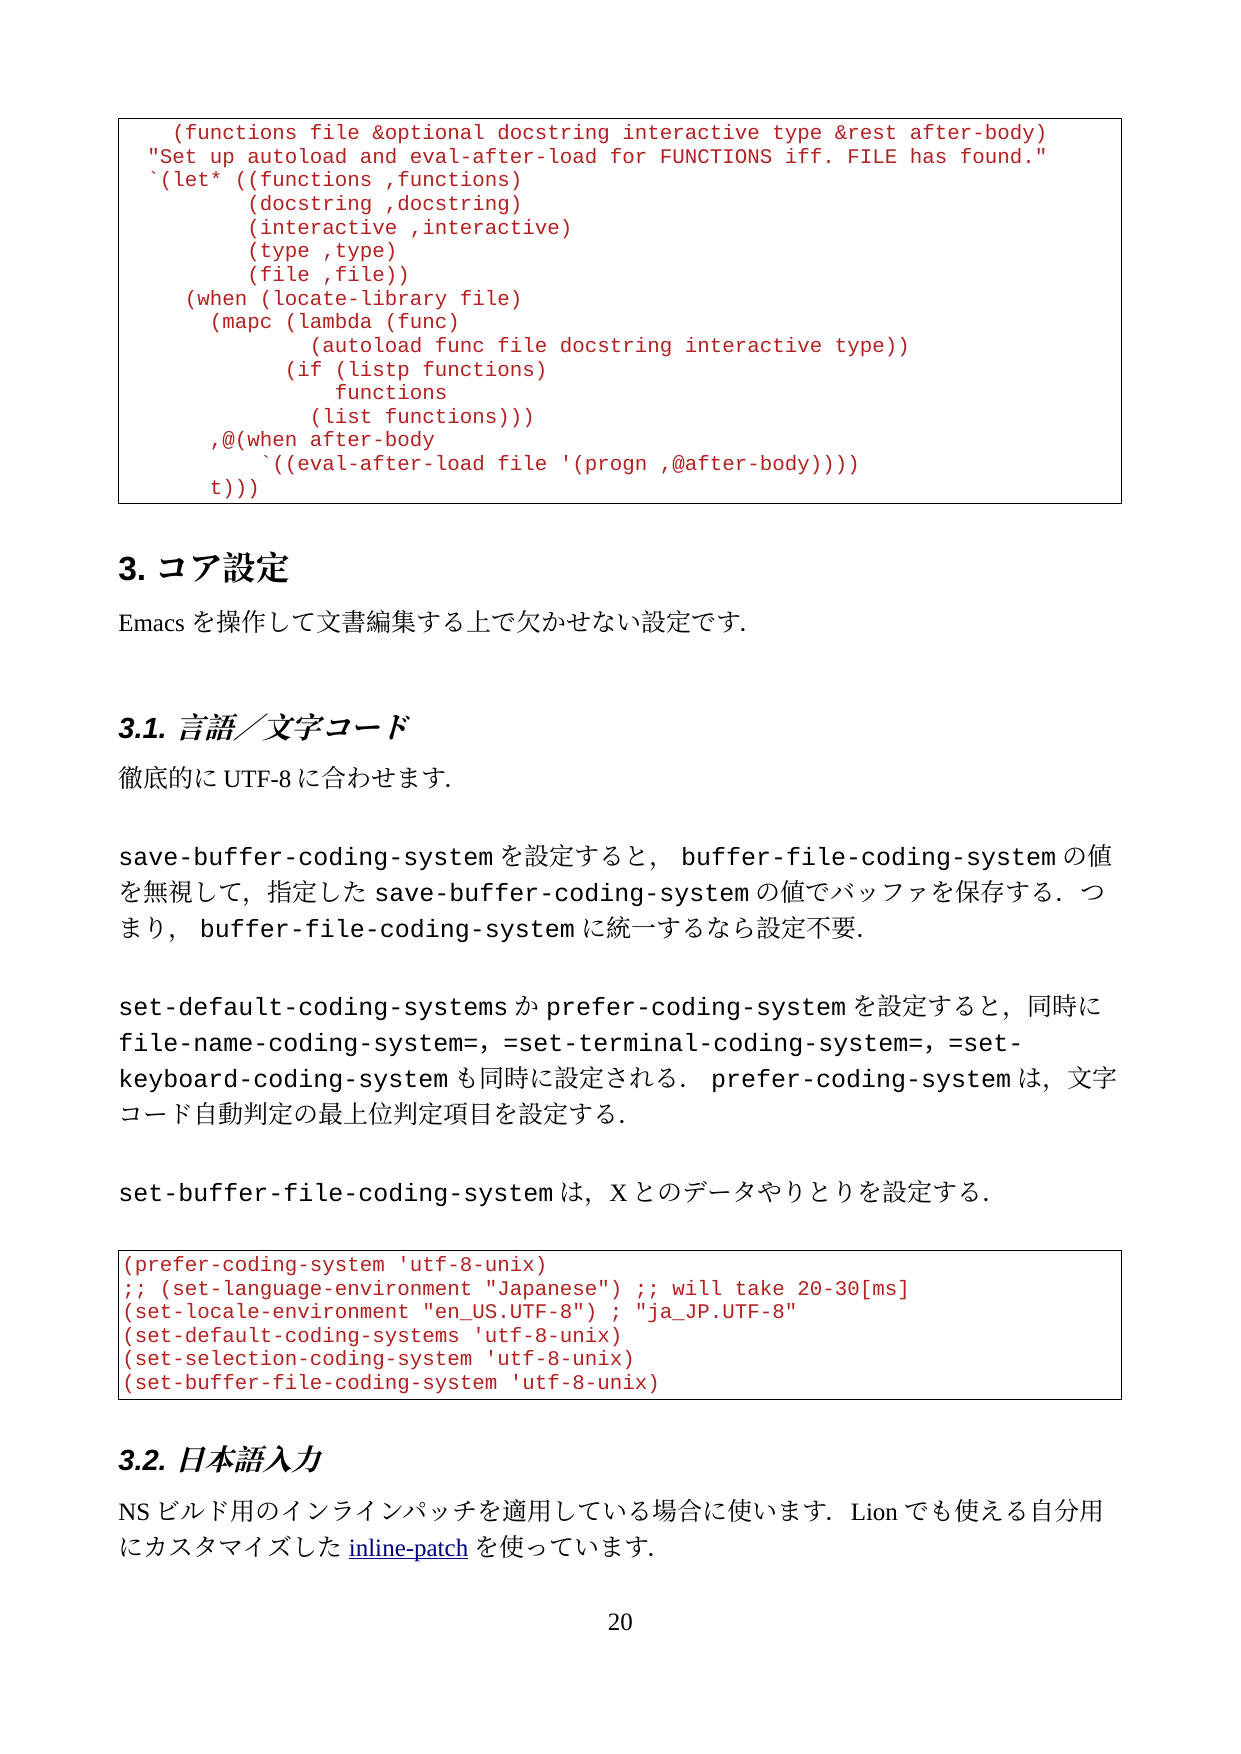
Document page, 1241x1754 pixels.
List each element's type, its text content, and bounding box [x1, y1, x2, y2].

subtitle 言語／文字コード [118, 705, 1122, 747]
text functions [119, 378, 1121, 402]
text save-buffer-coding-system を設定すると， buffer-file-coding-system の値を無視して，指定した save-buffer-coding-system の値でバッファを保存する．つまり， buffer-file-coding-system に統一するなら設定不要． [118, 836, 1122, 974]
text (docstring ,docstring) [119, 189, 1121, 213]
text set-buffer-file-coding-system は，Xとのデータやりとりを設定する． [118, 1172, 1122, 1237]
text (set-selection-coding-system 'utf-8-unix) [119, 1344, 1121, 1368]
text (set-buffer-file-coding-system 'utf-8-unix) [119, 1368, 1121, 1399]
text (file ,file)) [119, 260, 1121, 284]
text `(let* ((functions ,functions) [119, 165, 1121, 189]
text (autoload func file docstring interactive type)) [119, 331, 1121, 354]
text "Set up autoload and eval-after-load for FUNCTIONS iff. FILE has found." [119, 142, 1121, 165]
text Emacs を操作して文書編集する上で欠かせない設定です． [118, 602, 1122, 667]
text NSビルド用のインラインパッチを適用している場合に使います．Lion でも使える自分用にカスタマイズした inline-patch を使っています． [118, 1491, 1122, 1563]
text 徹底的にUTF-8に合わせます． [118, 759, 1122, 824]
text (interactive ,interactive) [119, 213, 1121, 236]
text (type ,type) [119, 236, 1121, 260]
text (functions file &optional docstring interactive type &rest after-body) [119, 119, 1121, 142]
text (list functions))) [119, 402, 1121, 426]
text t))) [119, 473, 1121, 503]
text (set-locale-environment "en_US.UTF-8") ; "ja_JP.UTF-8" [119, 1297, 1121, 1321]
text (set-default-coding-systems 'utf-8-unix) [119, 1321, 1121, 1344]
text ,@(when after-body [119, 426, 1121, 449]
subtitle 日本語入力 [118, 1437, 1122, 1479]
text ;; (set-language-environment "Japanese") ;; will take 20-30[ms] [119, 1273, 1121, 1297]
text (when (locate-library file) [119, 284, 1121, 307]
text `((eval-after-load file '(progn ,@after-body)))) [119, 449, 1121, 473]
text (prefer-coding-system 'utf-8-unix) [119, 1251, 1121, 1273]
text set-default-coding-systems か prefer-coding-system を設定すると，同時に file-name-coding-system=，=set-terminal-coding-system=，=set-keyboard-coding-system も同時に設定される． prefer-coding-system は，文字コード自動判定の最上位判定項目を設定する． [118, 986, 1122, 1160]
subtitle コア設定 [118, 542, 1122, 590]
text (if (listp functions) [119, 354, 1121, 378]
text (mapc (lambda (func) [119, 307, 1121, 331]
